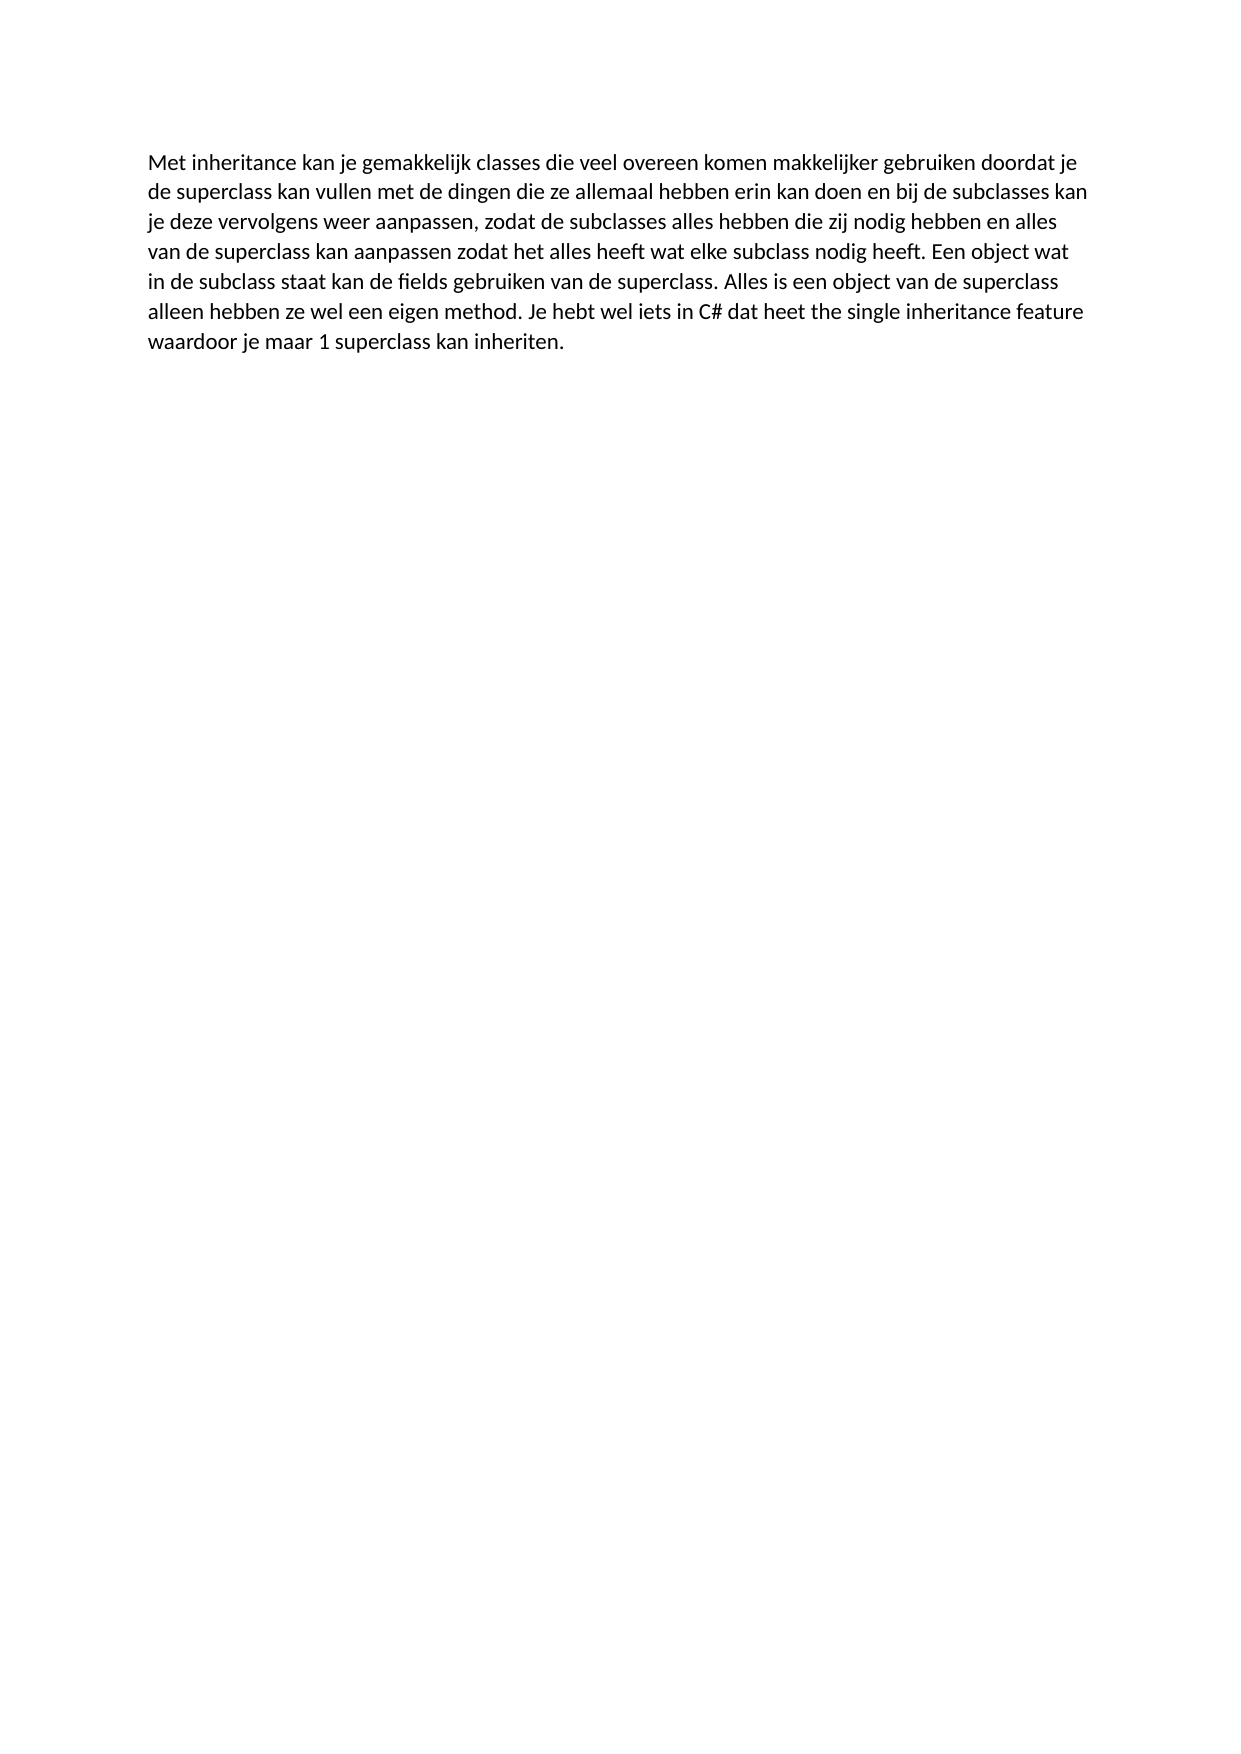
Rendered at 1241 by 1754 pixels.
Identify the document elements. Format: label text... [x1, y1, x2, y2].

text Met inheritance kan je gemakkelijk classes die veel overeen komen makkelijker gebruiken doordat je de superclass kan vullen met de dingen die ze allemaal hebben erin kan doen en bij de subclasses kan je deze vervolgens weer aanpassen, zodat de subclasses alles hebben die zij nodig hebben en alles van de superclass kan aanpassen zodat het alles heeft wat elke subclass nodig heeft. Een object wat in de subclass staat kan de fields gebruiken van de superclass. Alles is een object van de superclass alleen hebben ze wel een eigen method. Je hebt wel iets in C# dat heet the single inheritance feature waardoor je maar 1 superclass kan inheriten. [148, 148, 1093, 355]
